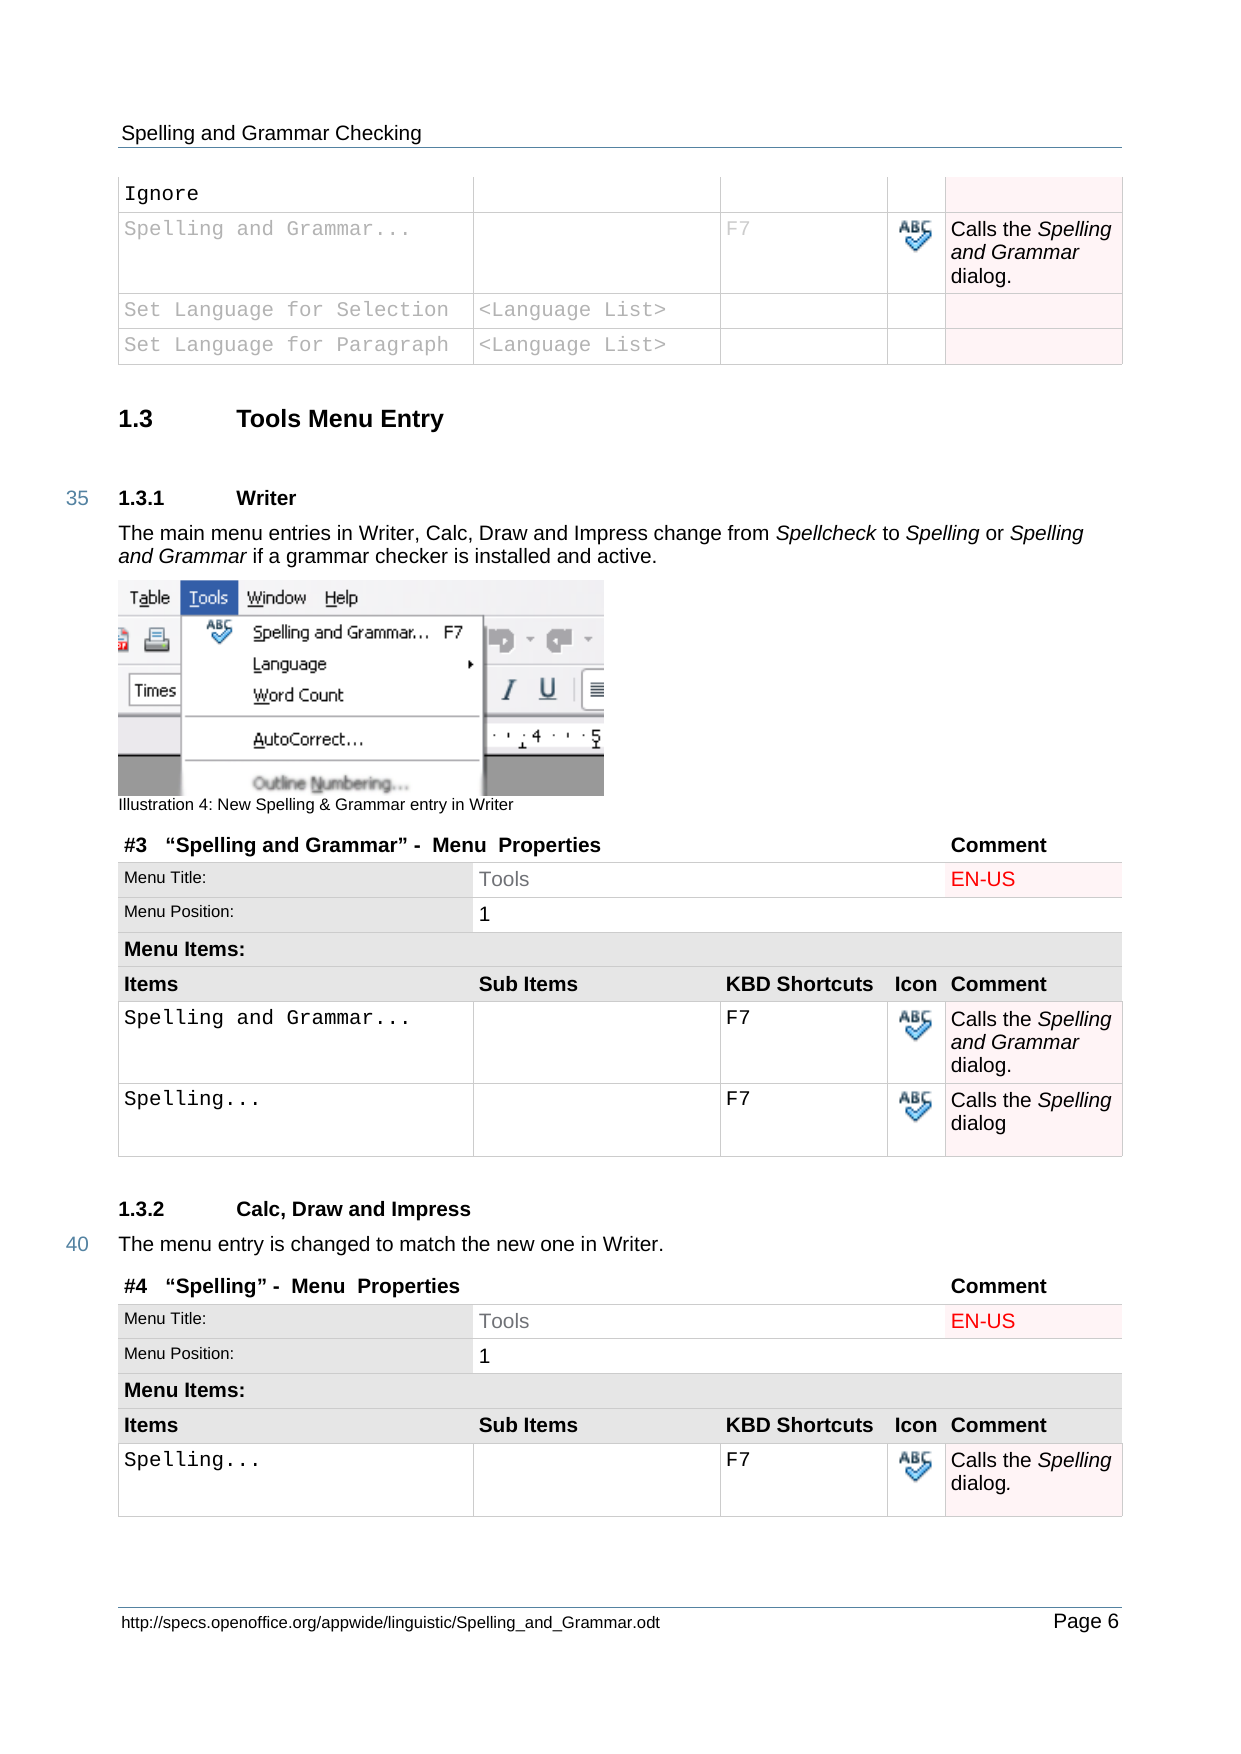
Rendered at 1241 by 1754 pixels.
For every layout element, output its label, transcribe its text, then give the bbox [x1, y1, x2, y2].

table_cell [888, 1444, 945, 1448]
table_cell Icon [887, 967, 945, 1001]
table_cell F7 [721, 1084, 887, 1156]
table_cell Spelling and Grammar... [119, 213, 473, 293]
table_cell [474, 213, 720, 293]
table_cell Calls the Spelling dialog. [946, 1444, 1122, 1516]
table_cell Calls the Spelling and Grammar dialog. [946, 213, 1122, 293]
table_cell [474, 1084, 720, 1156]
table_cell [888, 329, 945, 364]
table_cell Comment [945, 1409, 1122, 1443]
table_cell Menu Items: [118, 1374, 1122, 1408]
table_cell Set Language for Selection [119, 294, 473, 328]
text The menu entry is changed to match the new one in Writer. [118, 1232, 1122, 1256]
table_cell Spelling and Grammar... [119, 1002, 473, 1083]
table_cell Menu Position: [118, 1339, 473, 1373]
subtitle Tools Menu Entry [118, 405, 1122, 433]
table_cell Sub Items [473, 1409, 720, 1443]
table_cell [946, 177, 1122, 212]
text Illustration 4: New Spelling & Grammar entry in Writer [118, 796, 604, 814]
table_cell Menu Title: [118, 863, 473, 897]
table_cell Items [118, 967, 473, 1001]
table_cell [474, 1444, 720, 1516]
subtitle Calc, Draw and Impress [118, 1197, 1122, 1221]
table_cell Set Language for Paragraph [119, 329, 473, 364]
table_cell [474, 1002, 720, 1083]
picture [892, 1088, 939, 1127]
table_cell [721, 177, 887, 212]
table_cell EN-US [945, 1305, 1122, 1338]
table_cell Tools [473, 1305, 945, 1338]
picture [892, 1007, 939, 1046]
table_cell [721, 329, 887, 364]
table_cell KBD Shortcuts [720, 967, 887, 1001]
table_cell Ignore [119, 177, 473, 212]
table_header Comment [945, 827, 1122, 862]
picture [892, 1448, 939, 1487]
table_cell Spelling... [119, 1444, 473, 1516]
table_header Comment [945, 1268, 1122, 1303]
table_cell [888, 1084, 945, 1088]
table_cell Spelling... [119, 1084, 473, 1156]
picture [118, 580, 604, 796]
table_cell KBD Shortcuts [720, 1409, 887, 1443]
table_cell [888, 213, 945, 293]
table_cell [888, 294, 945, 328]
table_cell Comment [945, 967, 1122, 1001]
table_cell Menu Title: [118, 1305, 473, 1338]
table_cell [474, 177, 720, 212]
table_cell 1 [473, 1339, 1122, 1373]
picture [892, 217, 939, 257]
table_cell EN-US [945, 863, 1122, 897]
table_cell <Language List> [474, 329, 720, 364]
text The main menu entries in Writer, Calc, Draw and Impress change from Spellcheck to Spelling or Spelling and Grammar if a grammar checker is installed and active. [118, 521, 1122, 567]
table_cell 1 [473, 898, 1122, 932]
table_cell F7 [721, 1002, 887, 1083]
table_cell F7 [721, 1444, 887, 1516]
table_cell [946, 294, 1122, 328]
table_cell Items [118, 1409, 473, 1443]
table_cell [721, 294, 887, 328]
table_cell <Language List> [474, 294, 720, 328]
table_header “Spelling and Grammar” - Menu Properties [118, 827, 945, 862]
table_cell Calls the Spelling dialog [946, 1084, 1122, 1156]
table_cell Calls the Spelling and Grammar dialog. [946, 1002, 1122, 1083]
subtitle Writer [118, 486, 1122, 509]
table_cell Icon [887, 1409, 945, 1443]
table_cell [946, 329, 1122, 364]
table_cell Sub Items [473, 967, 720, 1001]
table_cell [888, 177, 945, 212]
table_cell F7 [721, 213, 887, 293]
table_cell Tools [473, 863, 945, 897]
table_cell [888, 1449, 945, 1516]
table_cell [888, 1089, 945, 1156]
table_cell Menu Items: [118, 933, 1122, 966]
table_cell [888, 1002, 945, 1083]
table_cell Menu Position: [118, 898, 473, 932]
table_header “Spelling” - Menu Properties [118, 1268, 945, 1303]
